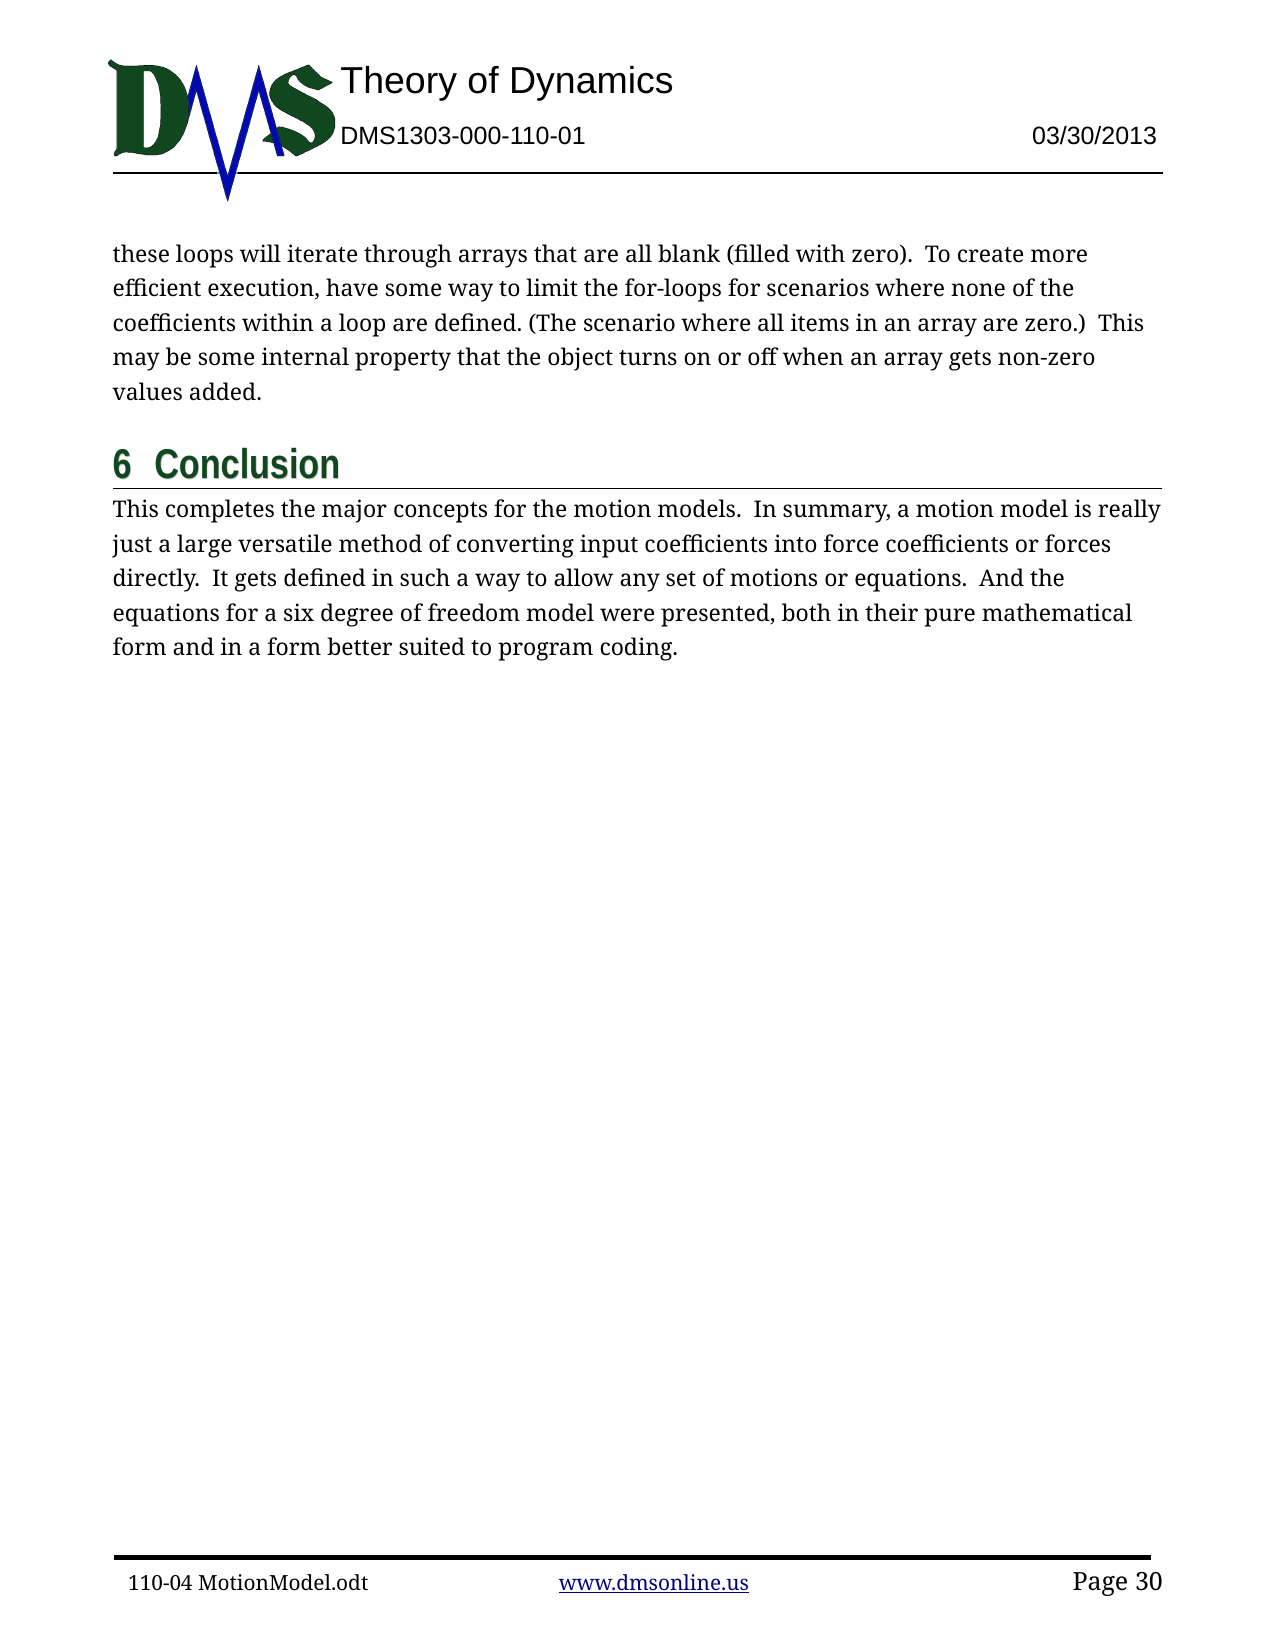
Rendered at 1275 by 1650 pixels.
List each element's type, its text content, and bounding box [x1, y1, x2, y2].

subtitle Conclusion [112, 440, 1162, 489]
text This completes the major concepts for the motion models. In summary, a motion model is really just a large versatile method of converting input coefficients into force coefficients or forces directly. It gets defined in such a way to allow any set of motions or equations. And the equations for a six degree of freedom model were presented, both in their pure mathematical form and in a form better suited to program coding. [112, 493, 1162, 662]
text these loops will iterate through arrays that are all blank (filled with zero). To create more efficient execution, have some way to limit the for-loops for scenarios where none of the coefficients within a loop are defined. (The scenario where all items in an array are zero.) This may be some internal property that the object turns on or off when an array gets non-zero values added. [112, 238, 1162, 407]
picture [105, 56, 338, 204]
